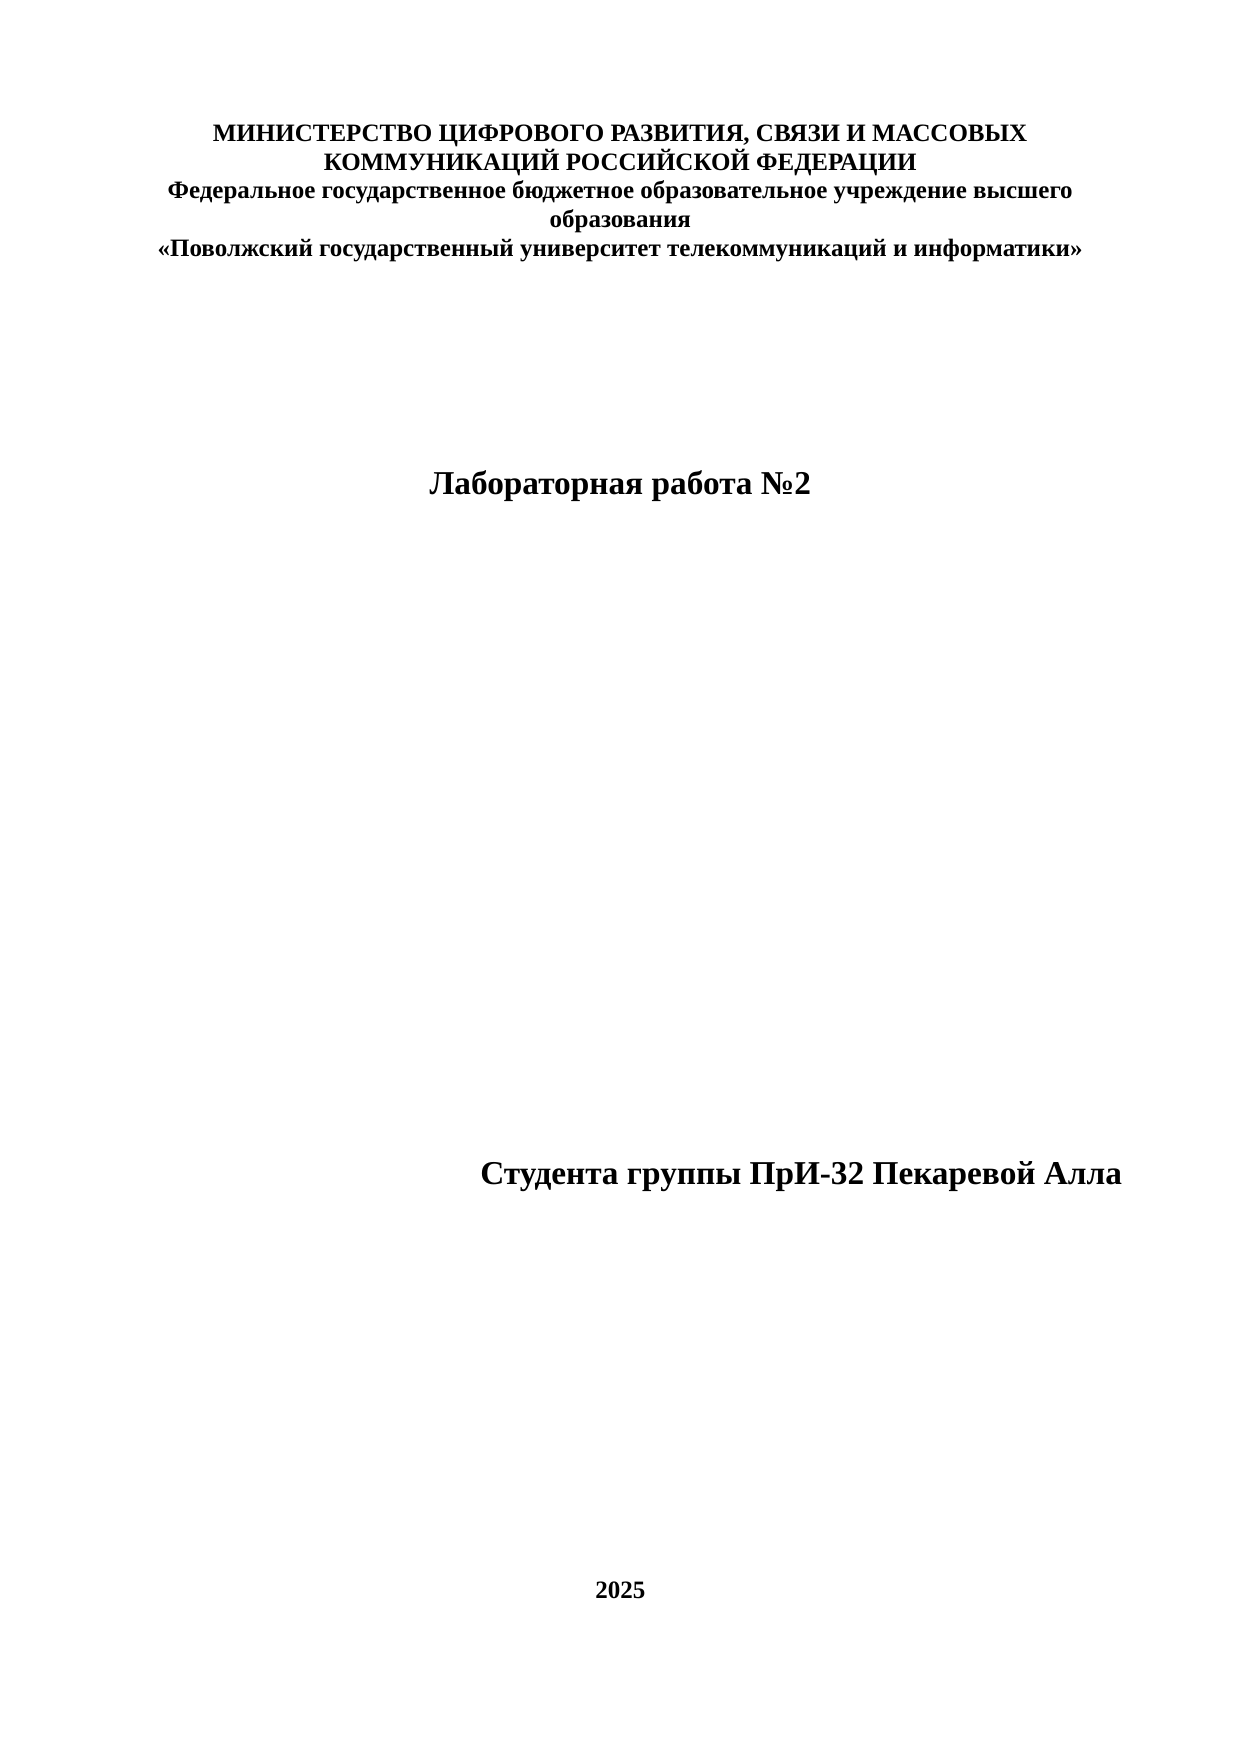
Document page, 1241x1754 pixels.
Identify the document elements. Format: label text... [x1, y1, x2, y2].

text МИНИСТЕРСТВО ЦИФРОВОГО РАЗВИТИЯ, СВЯЗИ И МАССОВЫХ КОММУНИКАЦИЙ РОССИЙСКОЙ ФЕДЕРАЦИИ [118, 118, 1122, 176]
text 2025 [118, 1575, 1122, 1603]
text Лабораторная работа №2 [118, 463, 1122, 501]
text Федеральное государственное бюджетное образовательное учреждение высшего образования [118, 176, 1122, 233]
text Студента группы ПрИ-32 Пекаревой Алла [118, 1153, 1122, 1191]
text «Поволжский государственный университет телекоммуникаций и информатики» [118, 233, 1122, 262]
